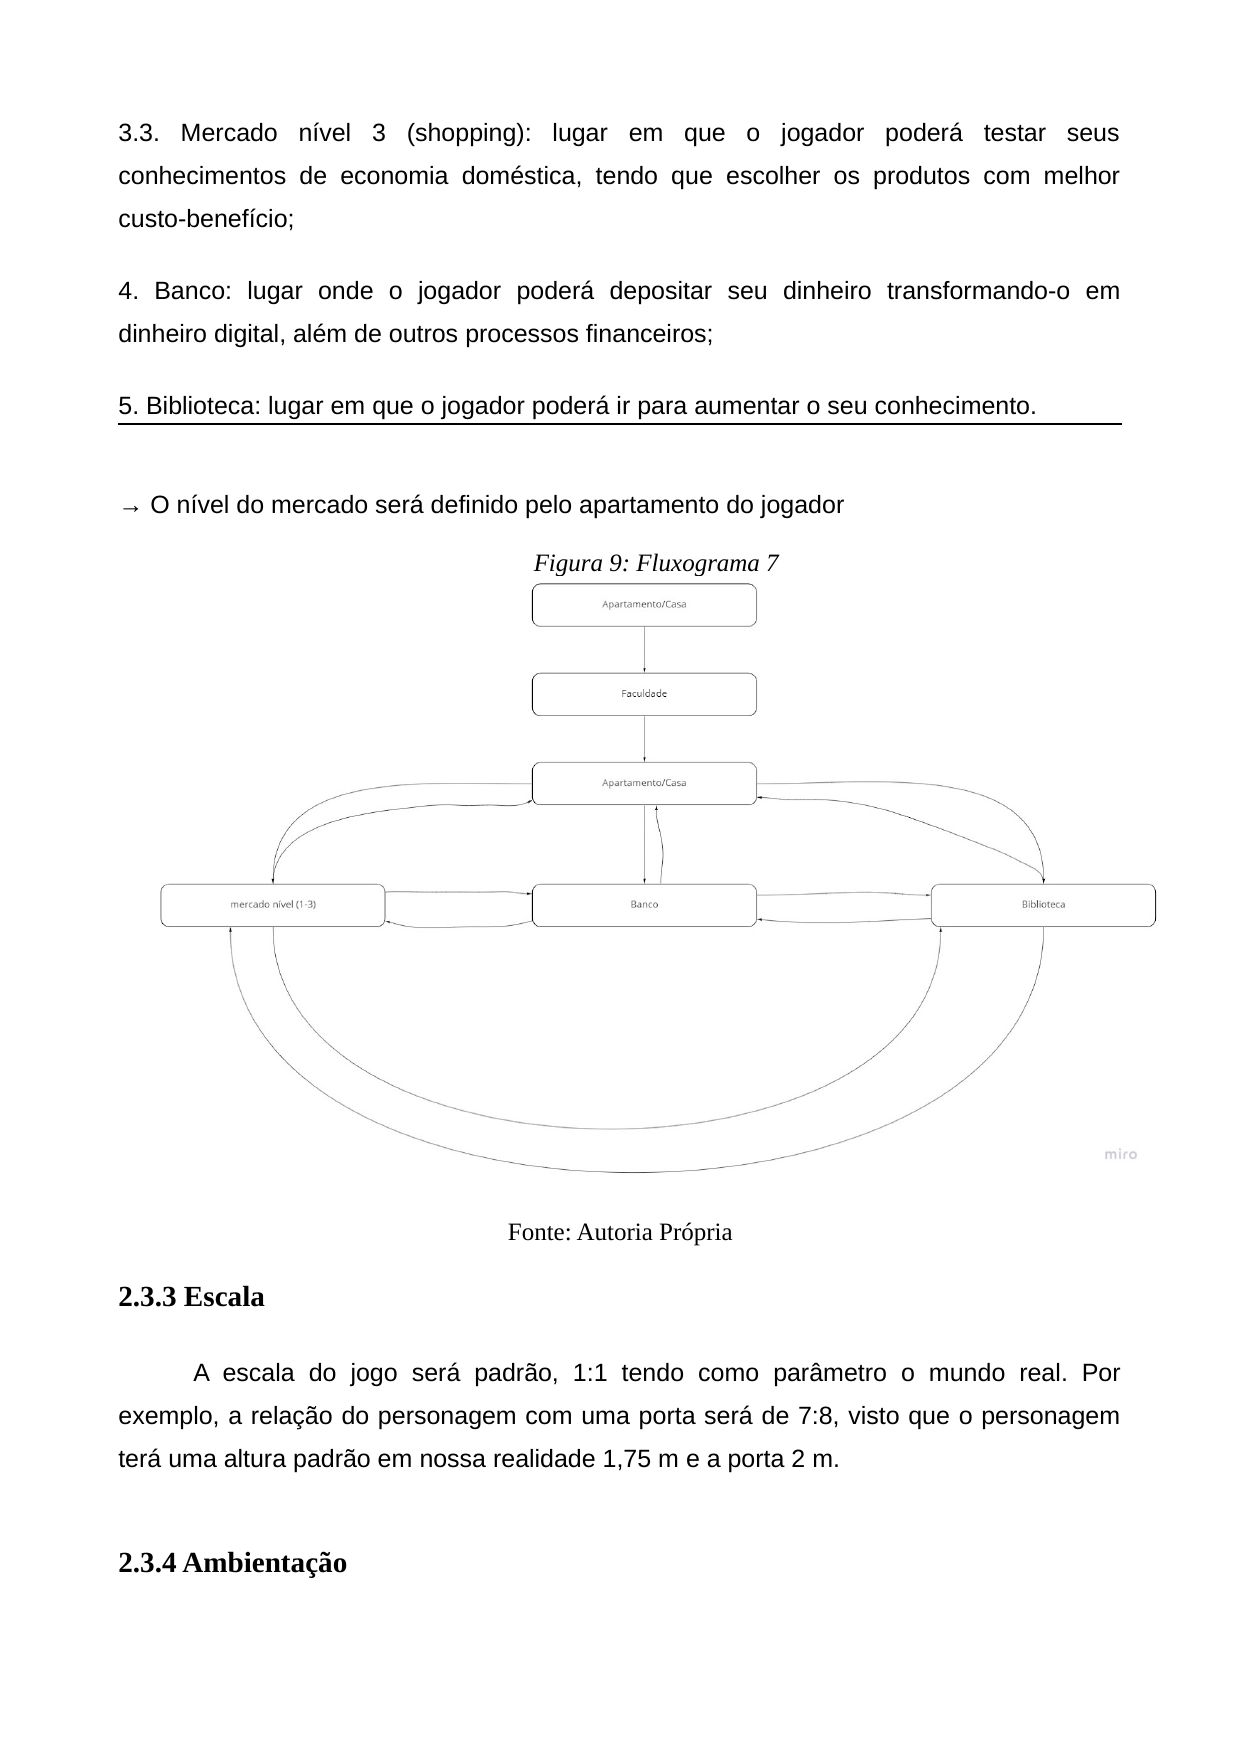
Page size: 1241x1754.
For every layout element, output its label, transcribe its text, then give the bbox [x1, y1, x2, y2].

text → O nível do mercado será definido pelo apartamento do jogador [118, 490, 1122, 519]
text 5. Biblioteca: lugar em que o jogador poderá ir para aumentar o seu conhecimento. [118, 391, 1122, 423]
text A escala do jogo será padrão, 1:1 tendo como parâmetro o mundo real. Por exemplo, a relação do personagem com uma porta será de 7:8, visto que o personagem terá uma altura padrão em nossa realidade 1,75 m e a porta 2 m. [118, 1358, 1122, 1473]
picture [155, 576, 1160, 1182]
text Fonte: Autoria Própria [118, 1217, 1122, 1245]
subtitle 2.3.4 Ambientação [118, 1545, 1122, 1578]
text 4. Banco: lugar onde o jogador poderá depositar seu dinheiro transformando-o em dinheiro digital, além de outros processos financeiros; [118, 276, 1122, 348]
text Figura 9: Fluxograma 7 [118, 548, 1196, 577]
subtitle 2.3.3 Escala [118, 1279, 1122, 1312]
text 3.3. Mercado nível 3 (shopping): lugar em que o jogador poderá testar seus conhecimentos de economia doméstica, tendo que escolher os produtos com melhor custo-benefício; [118, 118, 1122, 233]
